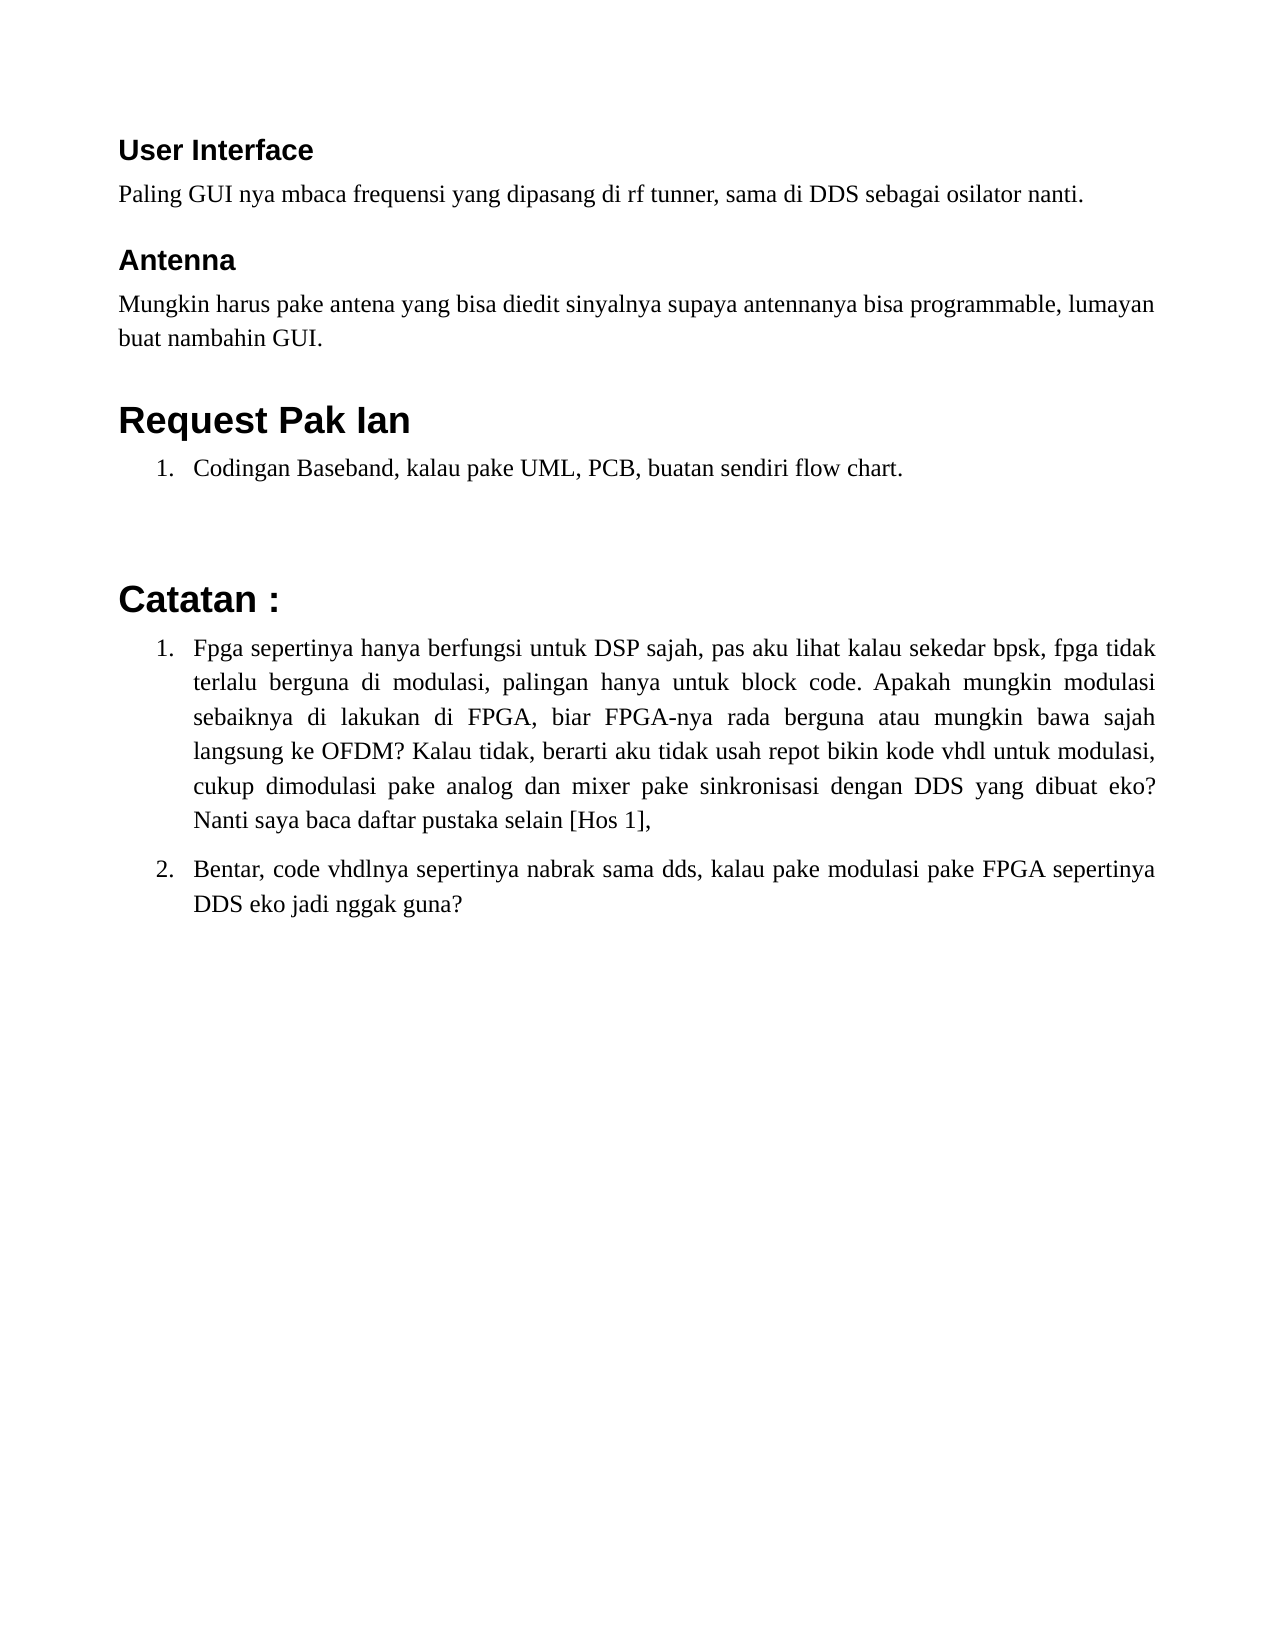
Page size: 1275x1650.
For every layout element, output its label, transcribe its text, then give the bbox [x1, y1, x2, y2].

subtitle Antenna [118, 243, 1157, 276]
list Fpga sepertinya hanya berfungsi untuk DSP sajah, pas aku lihat kalau sekedar bpsk, fpga tidak terlalu berguna di modulasi, palingan hanya untuk block code. Apakah mungkin modulasi sebaiknya di lakukan di FPGA, biar FPGA-nya rada berguna atau mungkin bawa sajah langsung ke OFDM? Kalau tidak, berarti aku tidak usah repot bikin kode vhdl untuk modulasi, cukup dimodulasi pake analog dan mixer pake sinkronisasi dengan DDS yang dibuat eko? Nanti saya baca daftar pustaka selain [Hos 1], [156, 633, 1157, 834]
subtitle Request Pak Ian [118, 397, 1157, 441]
subtitle Catatan : [118, 577, 1157, 620]
text Paling GUI nya mbaca frequensi yang dipasang di rf tunner, sama di DDS sebagai osilator nanti. [118, 179, 1157, 208]
text Mungkin harus pake antena yang bisa diedit sinyalnya supaya antennanya bisa programmable, lumayan buat nambahin GUI. [118, 289, 1157, 352]
subtitle User Interface [118, 133, 1157, 166]
list Codingan Baseband, kalau pake UML, PCB, buatan sendiri flow chart. [156, 453, 1157, 482]
list Bentar, code vhdlnya sepertinya nabrak sama dds, kalau pake modulasi pake FPGA sepertinya DDS eko jadi nggak guna? [156, 854, 1157, 917]
